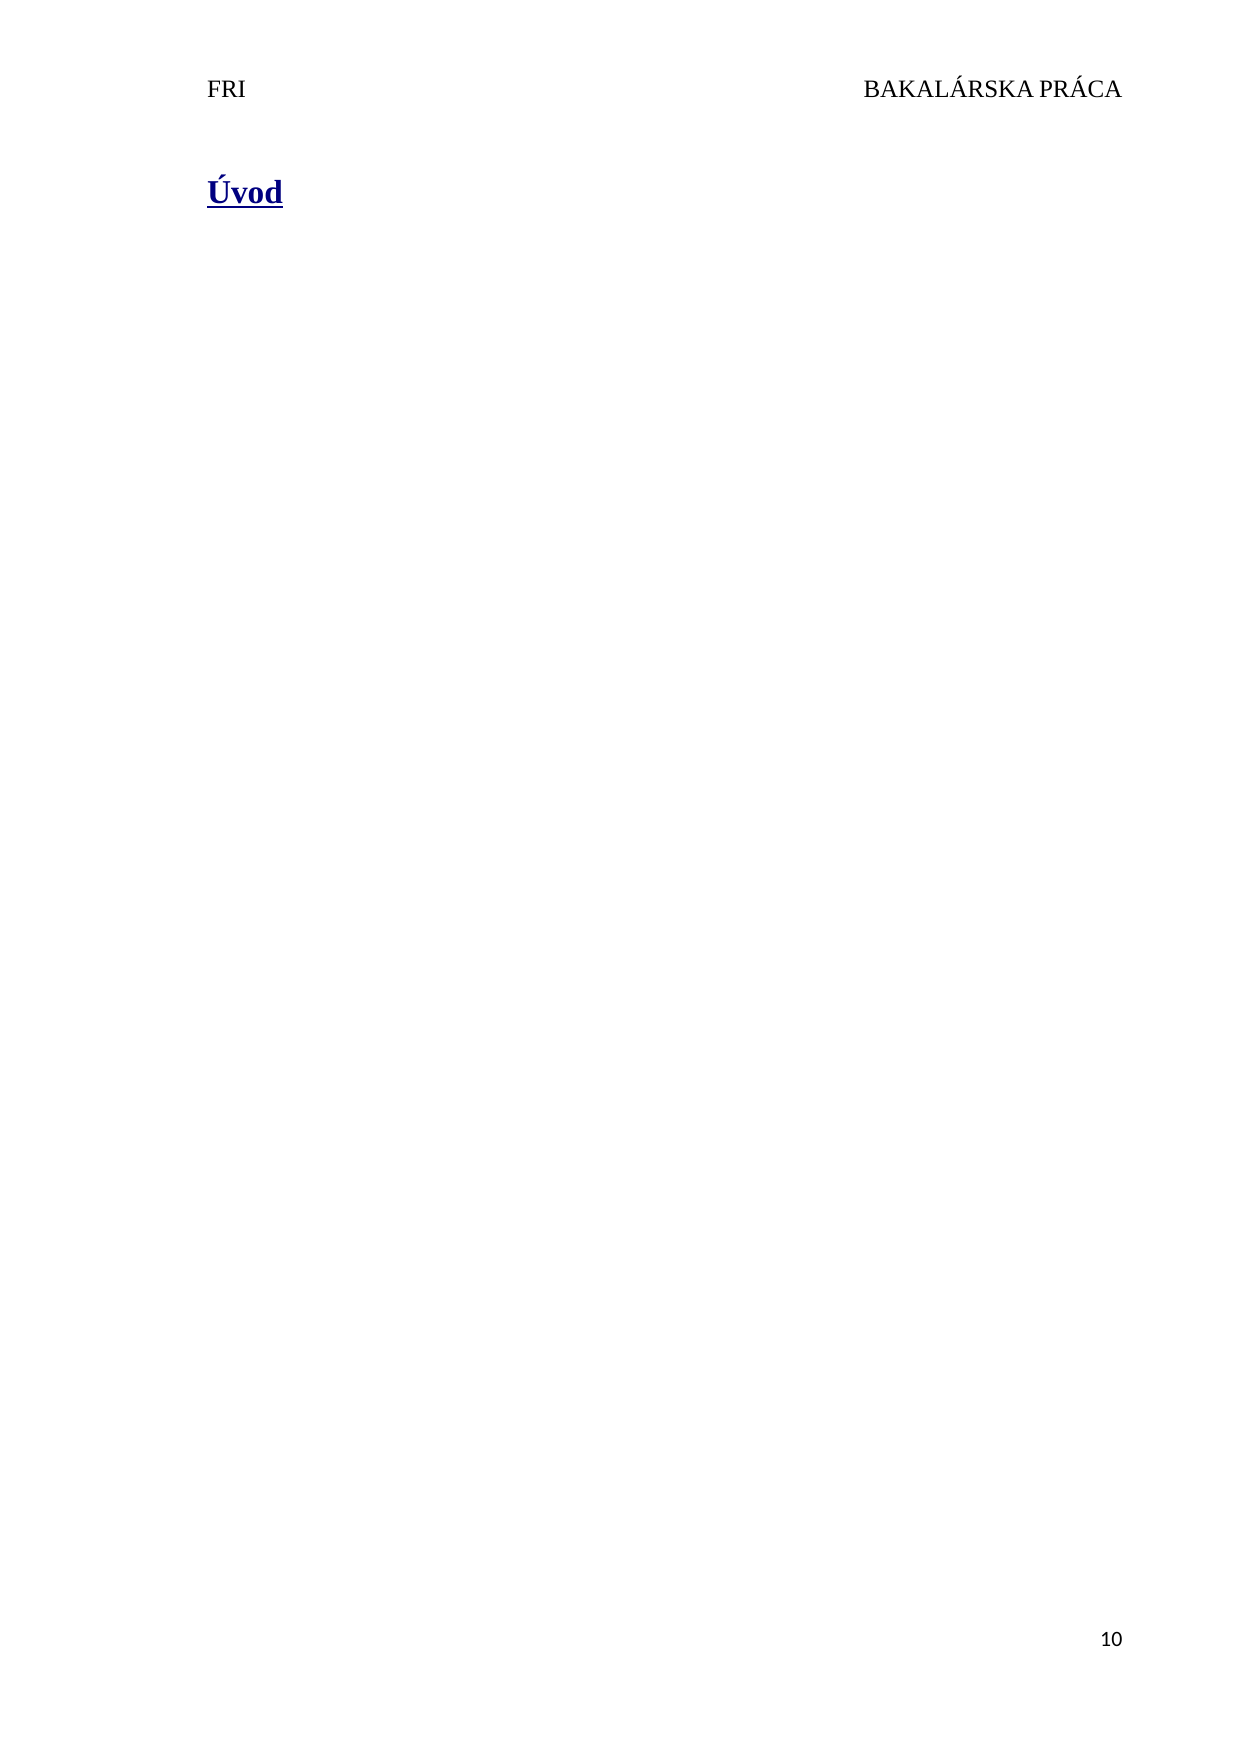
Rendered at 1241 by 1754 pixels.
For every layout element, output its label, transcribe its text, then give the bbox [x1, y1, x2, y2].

subtitle Úvod [207, 173, 1122, 211]
